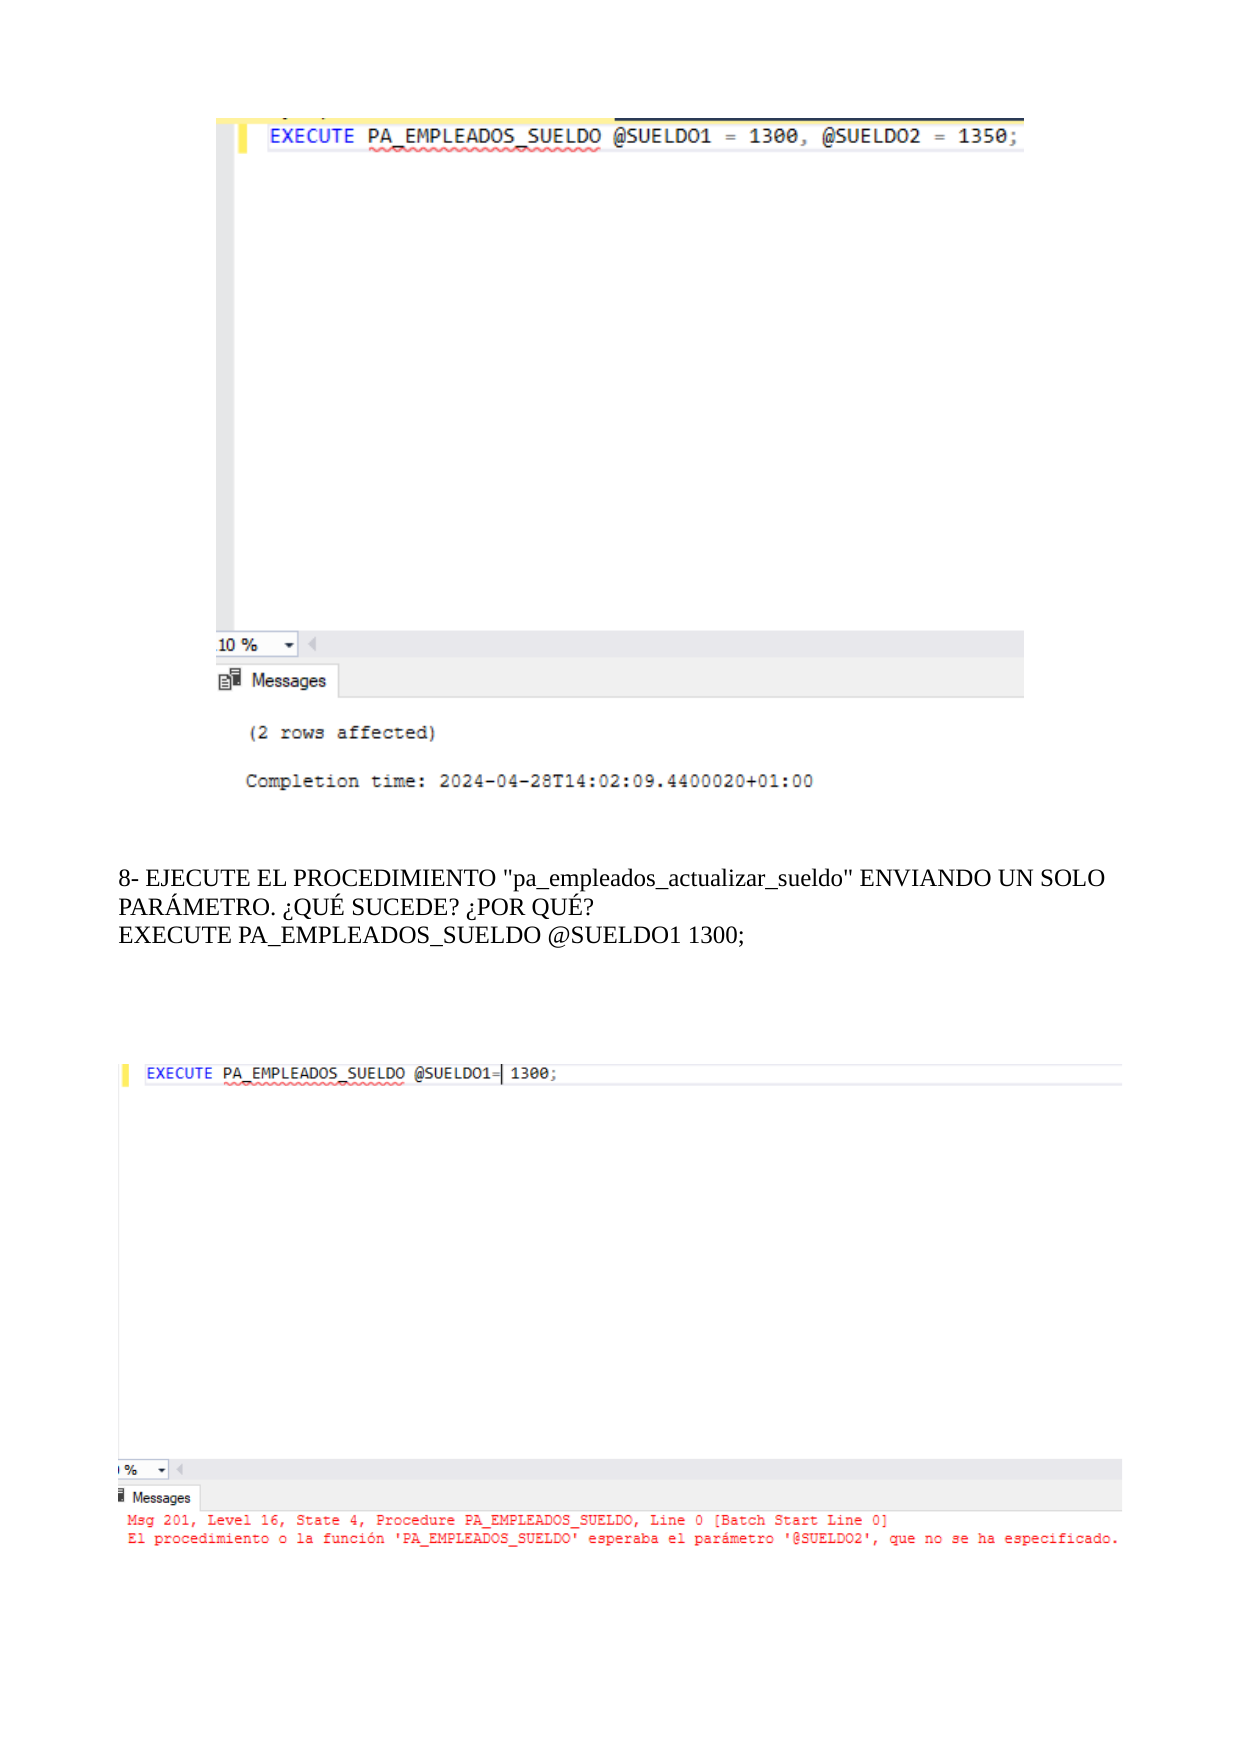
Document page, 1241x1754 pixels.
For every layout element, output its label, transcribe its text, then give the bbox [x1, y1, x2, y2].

text 8- EJECUTE EL PROCEDIMIENTO "pa_empleados_actualizar_sueldo" ENVIANDO UN SOLO PARÁMETRO. ¿QUÉ SUCEDE? ¿POR QUÉ? [118, 863, 1122, 921]
picture [216, 118, 1024, 806]
text EXECUTE PA_EMPLEADOS_SUELDO @SUELDO1 1300; [118, 921, 1122, 949]
picture [118, 1064, 1123, 1559]
